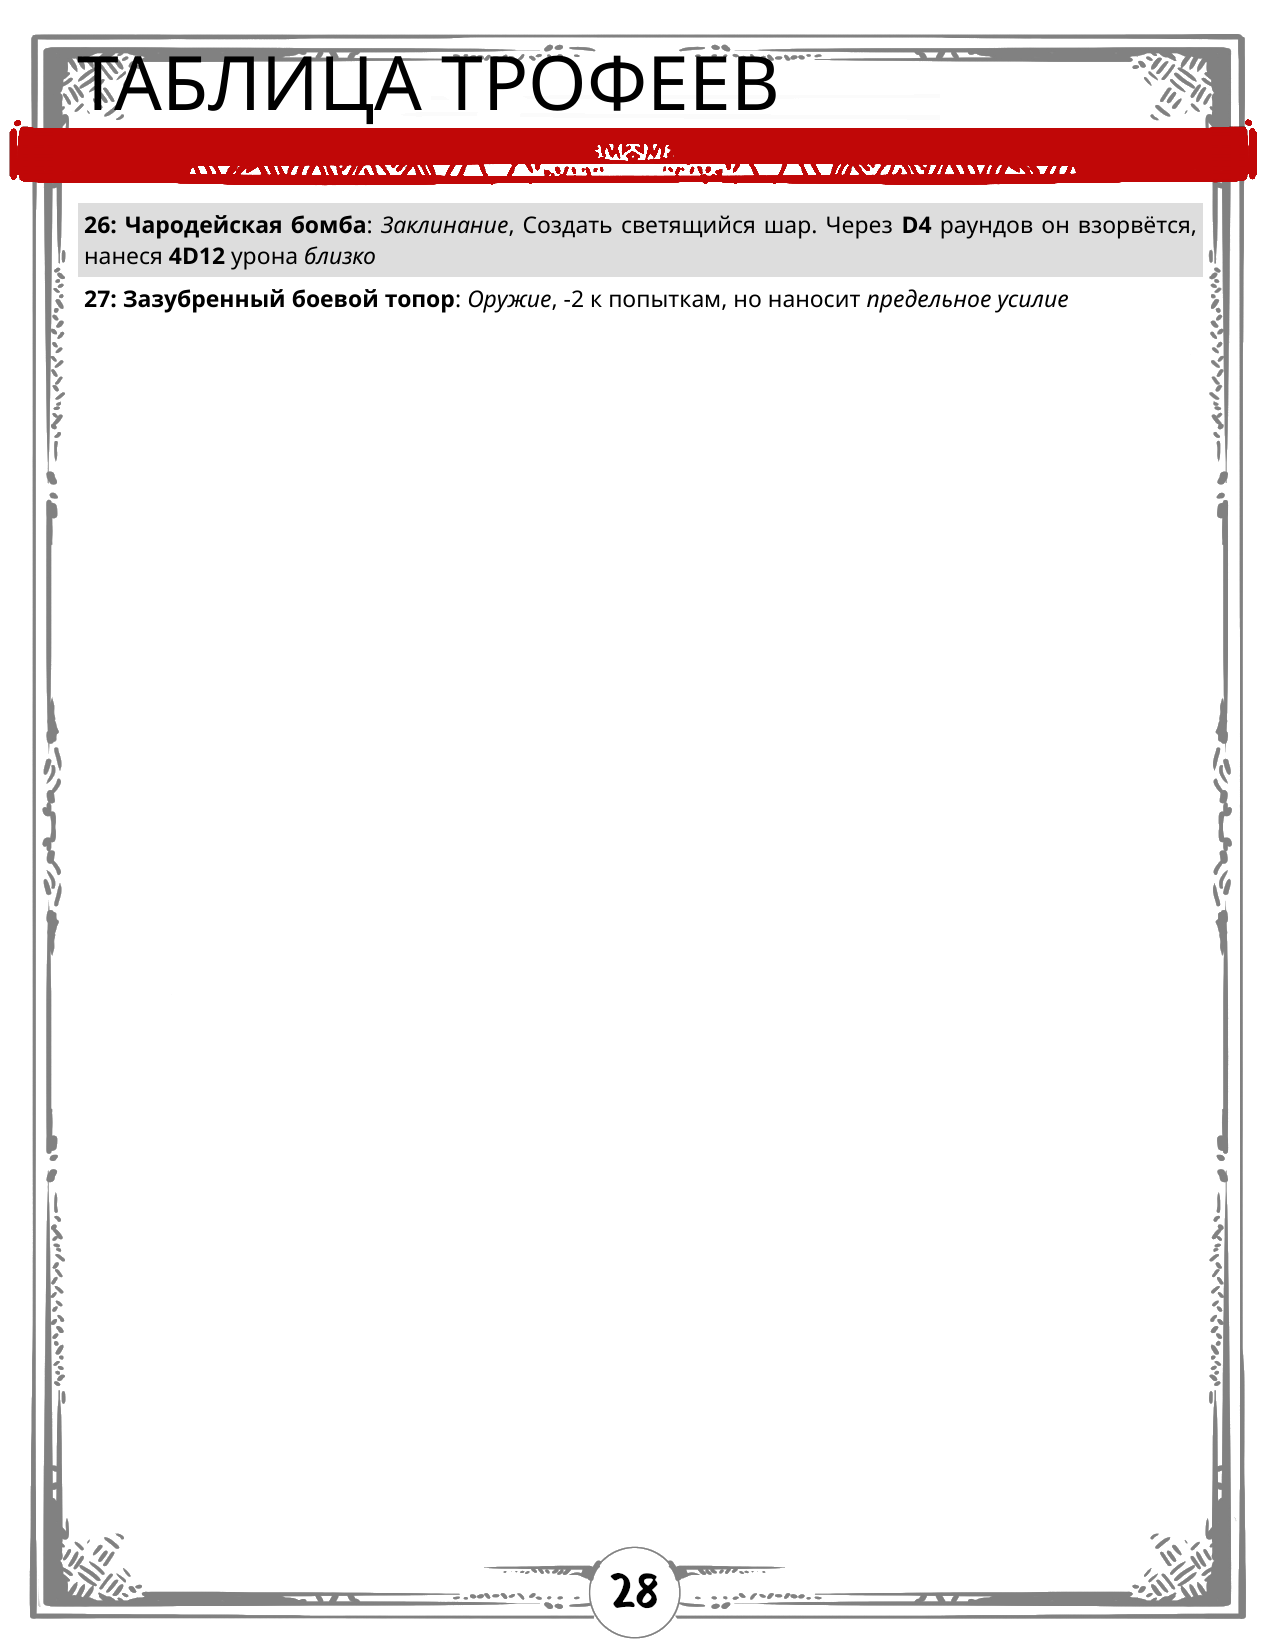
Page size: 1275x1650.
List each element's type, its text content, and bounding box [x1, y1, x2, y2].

table_cell 26: Чародейская бомба: Заклинание, Создать светящийся шар. Через D4 раундов он взорвётся, нанеся 4D12 урона близко [78, 203, 1203, 277]
picture [0, 6, 1275, 1647]
table_cell 27: Зазубренный боевой топор: Оружие, -2 к попыткам, но наносит предельное усилие [78, 277, 1203, 320]
